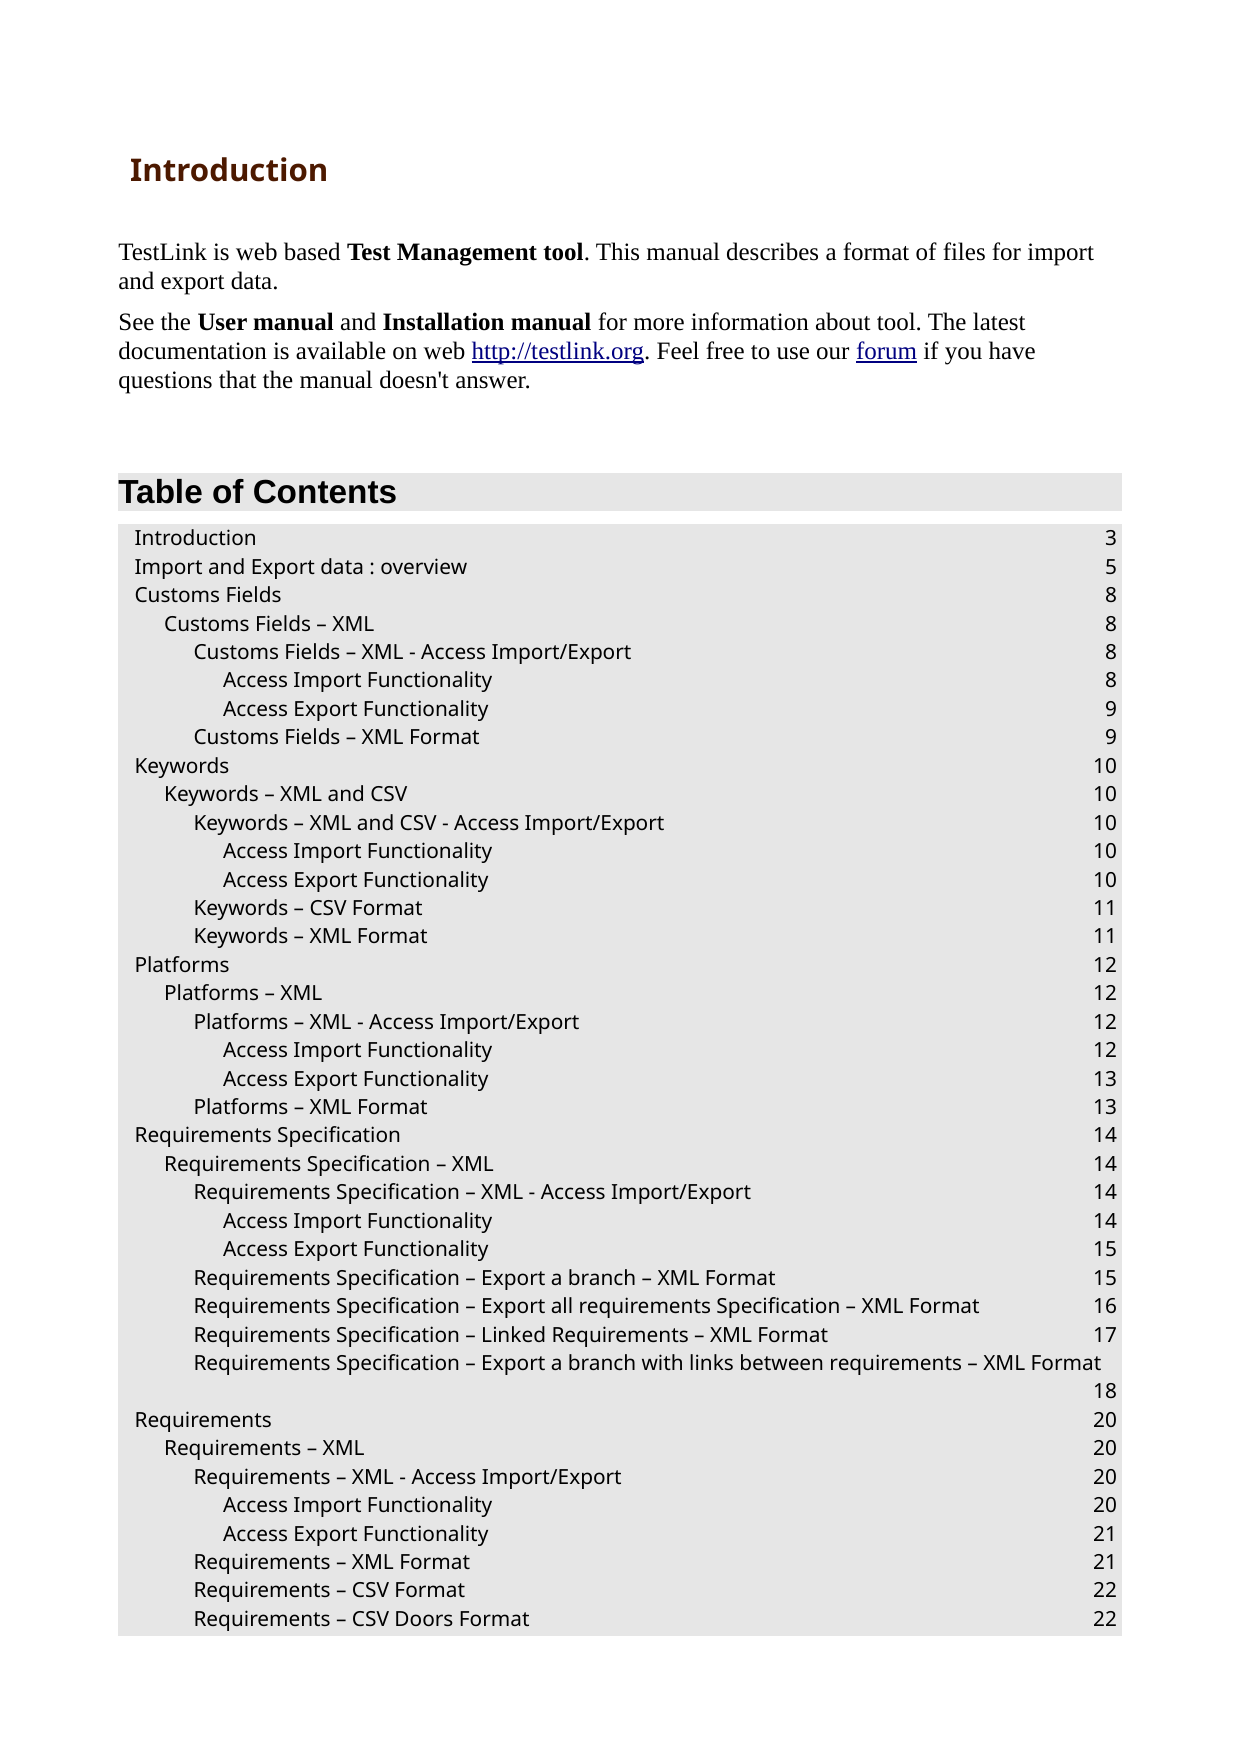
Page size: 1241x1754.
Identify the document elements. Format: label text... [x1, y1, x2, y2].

text Platforms – XML - Access Import/Export 12 [177, 1007, 1122, 1035]
text Access Export Functionality 21 [207, 1519, 1122, 1547]
text Requirements – XML Format 21 [177, 1547, 1122, 1576]
text Keywords 10 [118, 751, 1122, 779]
text Access Import Functionality 8 [207, 666, 1122, 694]
text Requirements – XML 20 [148, 1433, 1122, 1462]
text Requirements Specification – Export a branch – XML Format 15 [177, 1263, 1122, 1291]
text Platforms – XML Format 13 [177, 1092, 1122, 1121]
text Access Import Functionality 20 [207, 1490, 1122, 1519]
text Access Import Functionality 12 [207, 1035, 1122, 1064]
text Requirements – XML - Access Import/Export 20 [177, 1462, 1122, 1490]
text Requirements – CSV Doors Format 22 [177, 1604, 1122, 1632]
text See the User manual and Installation manual for more information about tool. The latest documentation is available on web http://testlink.org. Feel free to use our forum if you have questions that the manual doesn't answer. [118, 307, 1122, 394]
text Import and Export data : overview 5 [118, 552, 1122, 580]
text Access Export Functionality 9 [207, 694, 1122, 722]
text Requirements 20 [118, 1405, 1122, 1433]
subtitle Table of Contents [118, 472, 1122, 511]
text Access Export Functionality 10 [207, 865, 1122, 893]
text Customs Fields – XML 8 [148, 609, 1122, 637]
text Customs Fields – XML - Access Import/Export 8 [177, 637, 1122, 666]
text Keywords – XML and CSV 10 [148, 779, 1122, 808]
text TestLink is web based Test Management tool. This manual describes a format of files for import and export data. [118, 237, 1122, 295]
text Requirements Specification – Export all requirements Specification – XML Format 16 [177, 1291, 1122, 1320]
text Access Import Functionality 14 [207, 1206, 1122, 1234]
text Keywords – XML and CSV - Access Import/Export 10 [177, 808, 1122, 836]
text Requirements Specification – XML 14 [148, 1149, 1122, 1177]
text Requirements Specification – Linked Requirements – XML Format 17 [177, 1320, 1122, 1348]
text Introduction 3 [118, 523, 1122, 552]
text Requirements – CSV Format 22 [177, 1576, 1122, 1604]
text Access Import Functionality 10 [207, 836, 1122, 865]
text Requirements Specification 14 [118, 1121, 1122, 1149]
text Platforms 12 [118, 950, 1122, 978]
text Requirements Specification – Export a branch with links between requirements – XML Format 18 [177, 1348, 1122, 1405]
text Keywords – CSV Format 11 [177, 893, 1122, 922]
text Keywords – XML Format 11 [177, 922, 1122, 950]
text Access Export Functionality 13 [207, 1064, 1122, 1092]
text Platforms – XML 12 [148, 978, 1122, 1007]
text Customs Fields 8 [118, 580, 1122, 609]
subtitle Introduction [130, 148, 1110, 190]
text Access Export Functionality 15 [207, 1234, 1122, 1263]
text Requirements Specification – XML - Access Import/Export 14 [177, 1177, 1122, 1206]
text Customs Fields – XML Format 9 [177, 722, 1122, 751]
